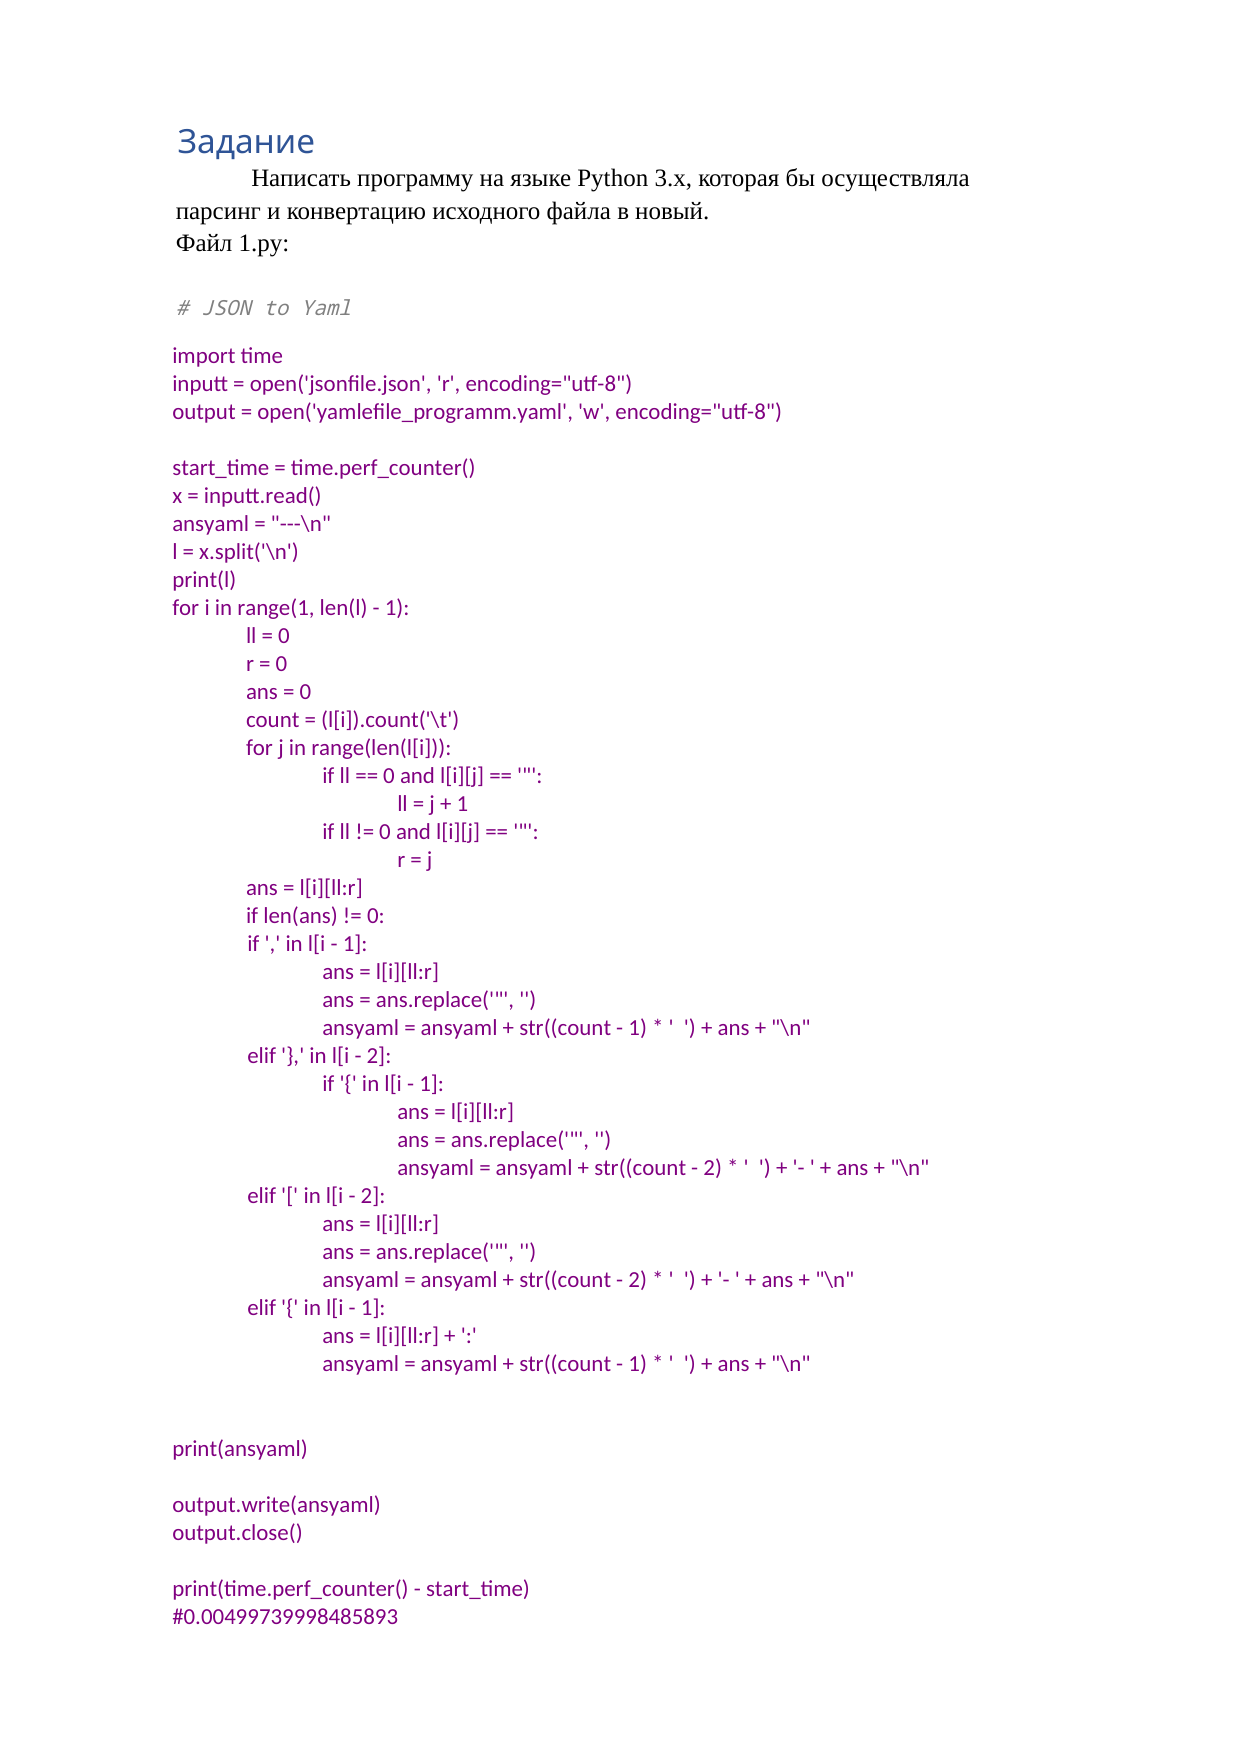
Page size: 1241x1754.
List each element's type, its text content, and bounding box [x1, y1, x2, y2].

text Написать программу на языке Python 3.x, которая бы осуществляла [177, 163, 1152, 192]
text Файл 1.py: [176, 228, 1152, 257]
text парсинг и конвертацию исходного файла в новый. [176, 196, 1152, 225]
text # JSON to Yaml [176, 293, 1152, 322]
subtitle Задание [177, 118, 1152, 163]
